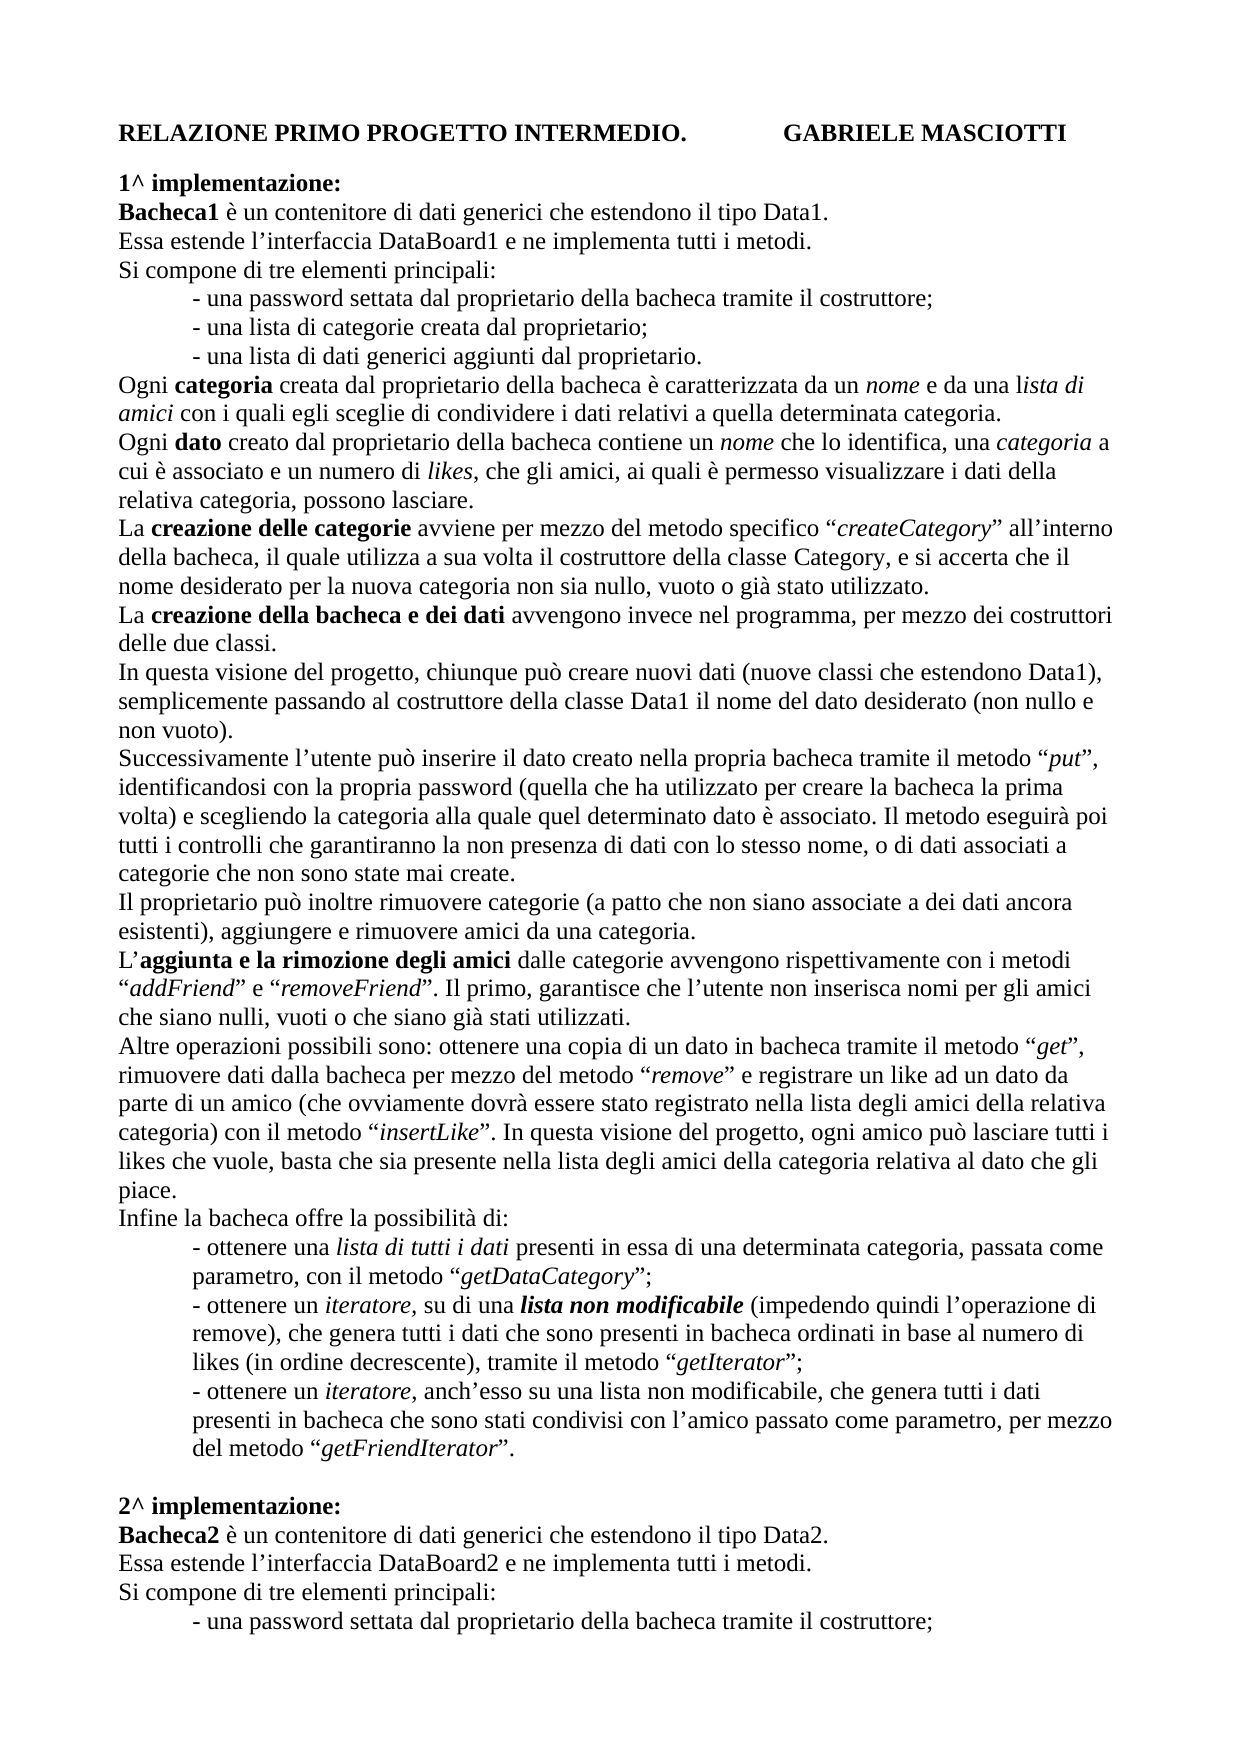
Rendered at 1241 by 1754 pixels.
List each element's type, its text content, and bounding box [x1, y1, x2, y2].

text Bacheca2 è un contenitore di dati generici che estendono il tipo Data2. [118, 1520, 1122, 1548]
text - una lista di categorie creata dal proprietario; [118, 312, 1122, 341]
text Si compone di tre elementi principali: [118, 255, 1122, 283]
text L’aggiunta e la rimozione degli amici dalle categorie avvengono rispettivamente con i metodi “addFriend” e “removeFriend”. Il primo, garantisce che l’utente non inserisca nomi per gli amici che siano nulli, vuoti o che siano già stati utilizzati. [118, 945, 1122, 1031]
text 1^ implementazione: [118, 168, 1122, 197]
text La creazione della bacheca e dei dati avvengono invece nel programma, per mezzo dei costruttori delle due classi. [118, 600, 1122, 657]
text - ottenere un iteratore, anch’esso su una lista non modificabile, che genera tutti i dati presenti in bacheca che sono stati condivisi con l’amico passato come parametro, per mezzo del metodo “getFriendIterator”. [118, 1376, 1122, 1462]
text - una lista di dati generici aggiunti dal proprietario. [118, 341, 1122, 370]
text 2^ implementazione: [118, 1491, 1122, 1520]
text Altre operazioni possibili sono: ottenere una copia di un dato in bacheca tramite il metodo “get”, rimuovere dati dalla bacheca per mezzo del metodo “remove” e registrare un like ad un dato da parte di un amico (che ovviamente dovrà essere stato registrato nella lista degli amici della relativa categoria) con il metodo “insertLike”. In questa visione del progetto, ogni amico può lasciare tutti i likes che vuole, basta che sia presente nella lista degli amici della categoria relativa al dato che gli piace. [118, 1031, 1122, 1203]
text - ottenere una lista di tutti i dati presenti in essa di una determinata categoria, passata come parametro, con il metodo “getDataCategory”; [118, 1232, 1122, 1290]
text - ottenere un iteratore, su di una lista non modificabile (impedendo quindi l’operazione di remove), che genera tutti i dati che sono presenti in bacheca ordinati in base al numero di likes (in ordine decrescente), tramite il metodo “getIterator”; [118, 1290, 1122, 1376]
text Essa estende l’interfaccia DataBoard2 e ne implementa tutti i metodi. [118, 1548, 1122, 1577]
text Ogni categoria creata dal proprietario della bacheca è caratterizzata da un nome e da una lista di amici con i quali egli sceglie di condividere i dati relativi a quella determinata categoria. [118, 370, 1122, 427]
text Il proprietario può inoltre rimuovere categorie (a patto che non siano associate a dei dati ancora esistenti), aggiungere e rimuovere amici da una categoria. [118, 887, 1122, 945]
text La creazione delle categorie avviene per mezzo del metodo specifico “createCategory” all’interno della bacheca, il quale utilizza a sua volta il costruttore della classe Category, e si accerta che il nome desiderato per la nuova categoria non sia nullo, vuoto o già stato utilizzato. [118, 513, 1122, 600]
text Successivamente l’utente può inserire il dato creato nella propria bacheca tramite il metodo “put”, identificandosi con la propria password (quella che ha utilizzato per creare la bacheca la prima volta) e scegliendo la categoria alla quale quel determinato dato è associato. Il metodo eseguirà poi tutti i controlli che garantiranno la non presenza di dati con lo stesso nome, o di dati associati a categorie che non sono state mai create. [118, 743, 1122, 887]
text Si compone di tre elementi principali: [118, 1577, 1122, 1606]
text - una password settata dal proprietario della bacheca tramite il costruttore; [118, 1606, 1122, 1635]
text RELAZIONE PRIMO PROGETTO INTERMEDIO. GABRIELE MASCIOTTI [118, 118, 1122, 147]
text Ogni dato creato dal proprietario della bacheca contiene un nome che lo identifica, una categoria a cui è associato e un numero di likes, che gli amici, ai quali è permesso visualizzare i dati della relativa categoria, possono lasciare. [118, 427, 1122, 513]
text Infine la bacheca offre la possibilità di: [118, 1203, 1122, 1232]
text - una password settata dal proprietario della bacheca tramite il costruttore; [118, 283, 1122, 312]
text In questa visione del progetto, chiunque può creare nuovi dati (nuove classi che estendono Data1), semplicemente passando al costruttore della classe Data1 il nome del dato desiderato (non nullo e non vuoto). [118, 657, 1122, 743]
text Bacheca1 è un contenitore di dati generici che estendono il tipo Data1. [118, 197, 1122, 226]
text Essa estende l’interfaccia DataBoard1 e ne implementa tutti i metodi. [118, 226, 1122, 255]
